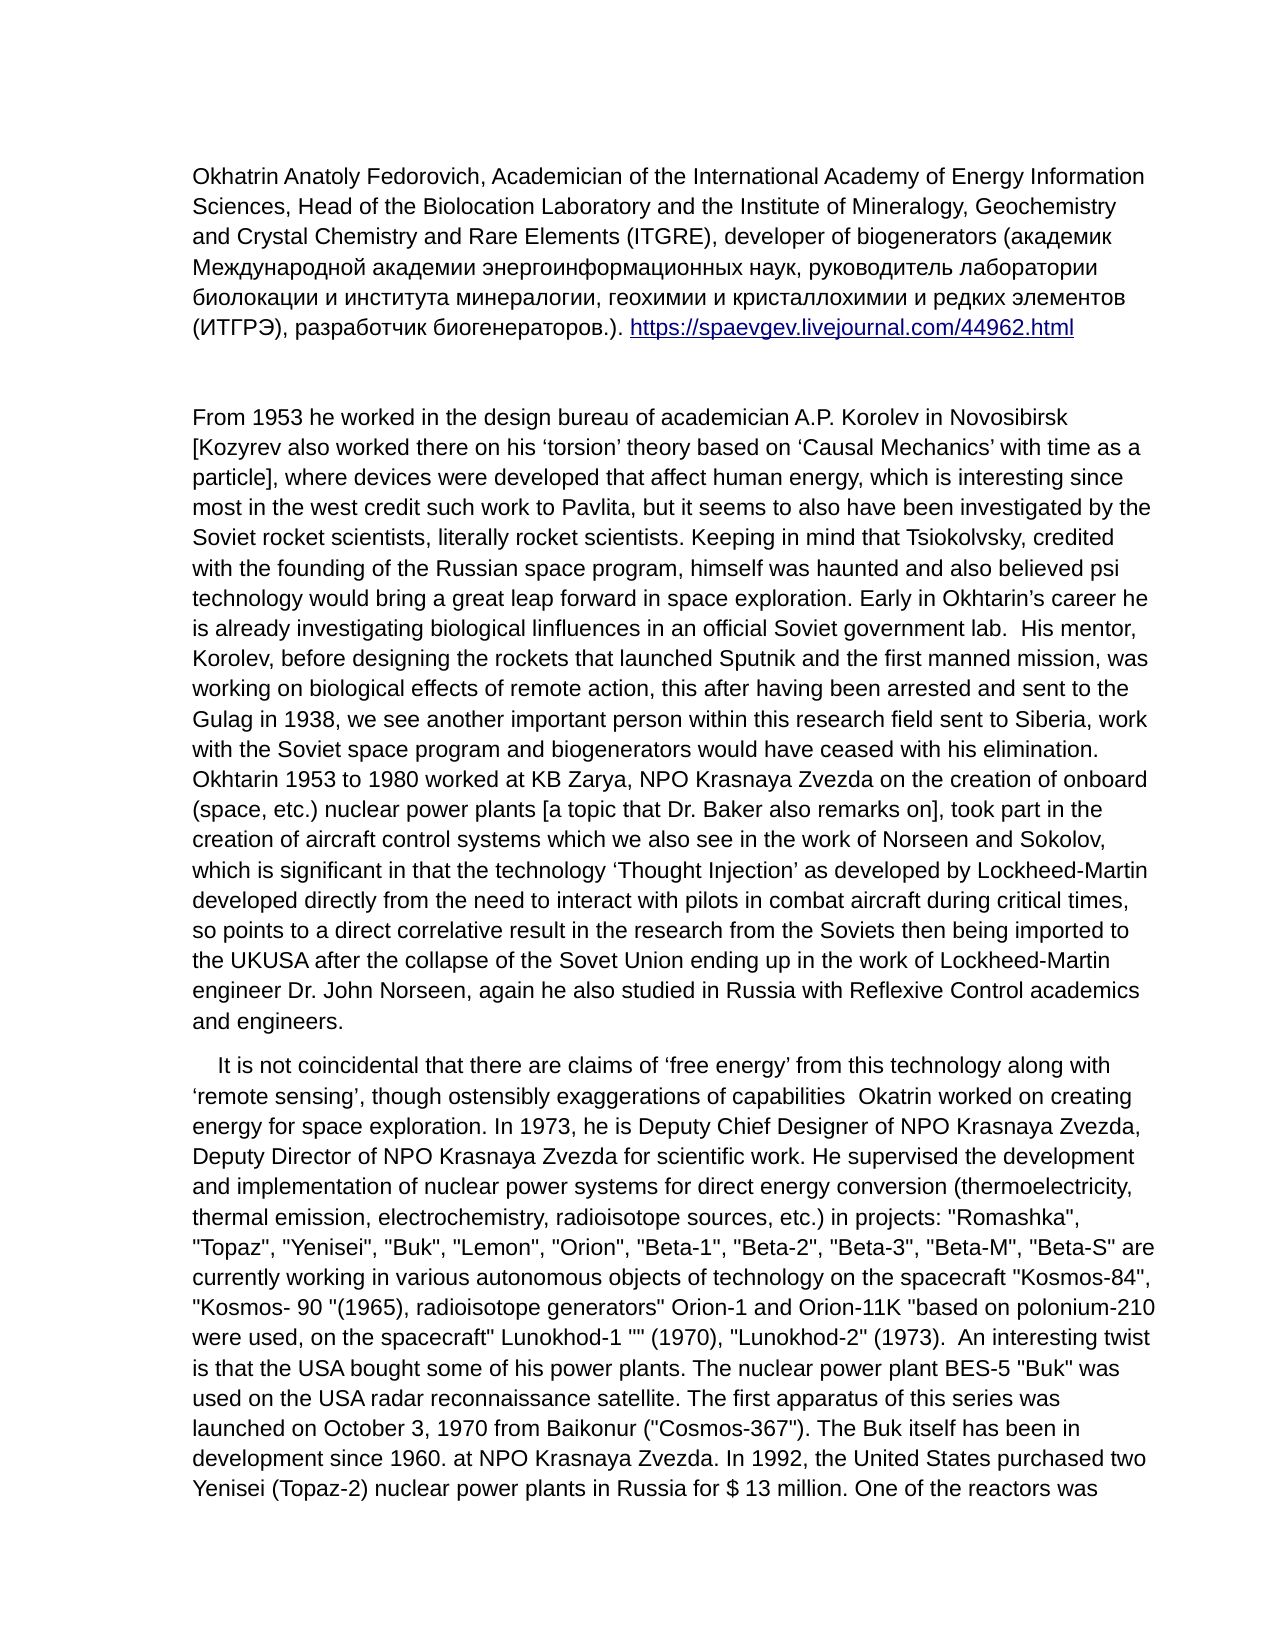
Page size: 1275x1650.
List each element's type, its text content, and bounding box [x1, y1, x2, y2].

text From 1953 he worked in the design bureau of academician A.P. Korolev in Novosibirsk [Kozyrev also worked there on his ‘torsion’ theory based on ‘Causal Mechanics’ with time as a particle], where devices were developed that affect human energy, which is interesting since most in the west credit such work to Pavlita, but it seems to also have been investigated by the Soviet rocket scientists, literally rocket scientists. Keeping in mind that Tsiokolvsky, credited with the founding of the Russian space program, himself was haunted and also believed psi technology would bring a great leap forward in space exploration. Early in Okhtarin’s career he is already investigating biological linfluences in an official Soviet government lab. His mentor, Korolev, before designing the rockets that launched Sputnik and the first manned mission, was working on biological effects of remote action, this after having been arrested and sent to the Gulag in 1938, we see another important person within this research field sent to Siberia, work with the Soviet space program and biogenerators would have ceased with his elimination. Okhtarin 1953 to 1980 worked at KB Zarya, NPO Krasnaya Zvezda on the creation of onboard (space, etc.) nuclear power plants [a topic that Dr. Baker also remarks on], took part in the creation of aircraft control systems which we also see in the work of Norseen and Sokolov, which is significant in that the technology ‘Thought Injection’ as developed by Lockheed-Martin developed directly from the need to interact with pilots in combat aircraft during critical times, so points to a direct correlative result in the research from the Soviets then being imported to the UKUSA after the collapse of the Sovet Union ending up in the work of Lockheed-Martin engineer Dr. John Norseen, again he also studied in Russia with Reflexive Control academics and engineers. [192, 403, 1157, 1034]
text It is not coincidental that there are claims of ‘free energy’ from this technology along with ‘remote sensing’, though ostensibly exaggerations of capabilities Okatrin worked on creating energy for space exploration. In 1973, he is Deputy Chief Designer of NPO Krasnaya Zvezda, Deputy Director of NPO Krasnaya Zvezda for scientific work. He supervised the development and implementation of nuclear power systems for direct energy conversion (thermoelectricity, thermal emission, electrochemistry, radioisotope sources, etc.) in projects: "Romashka", "Topaz", "Yenisei", "Buk", "Lemon", "Orion", "Beta-1", "Beta-2", "Beta-3", "Beta-M", "Beta-S" are currently working in various autonomous objects of technology on the spacecraft "Kosmos-84", "Kosmos- 90 "(1965), radioisotope generators" Orion-1 and Orion-11K "based on polonium-210 were used, on the spacecraft" Lunokhod-1 "" (1970), "Lunokhod-2" (1973). An interesting twist is that the USA bought some of his power plants. The nuclear power plant BES-5 "Buk" was used on the USA radar reconnaissance satellite. The first apparatus of this series was launched on October 3, 1970 from Baikonur ("Cosmos-367"). The Buk itself has been in development since 1960. at NPO Krasnaya Zvezda. In 1992, the United States purchased two Yenisei (Topaz-2) nuclear power plants in Russia for $ 13 million. One of the reactors was [192, 1052, 1157, 1502]
text Okhatrin Anatoly Fedorovich, Academician of the International Academy of Energy Information Sciences, Head of the Biolocation Laboratory and the Institute of Mineralogy, Geochemistry and Crystal Chemistry and Rare Elements (ITGRE), developer of biogenerators (академик Международной академии энергоинформационных наук, руководитель лаборатории биолокации и института минералогии, геохимии и кристаллохимии и редких элементов (ИТГРЭ), разработчик биогенераторов.). https://spaevgev.livejournal.com/44962.html [192, 163, 1157, 340]
